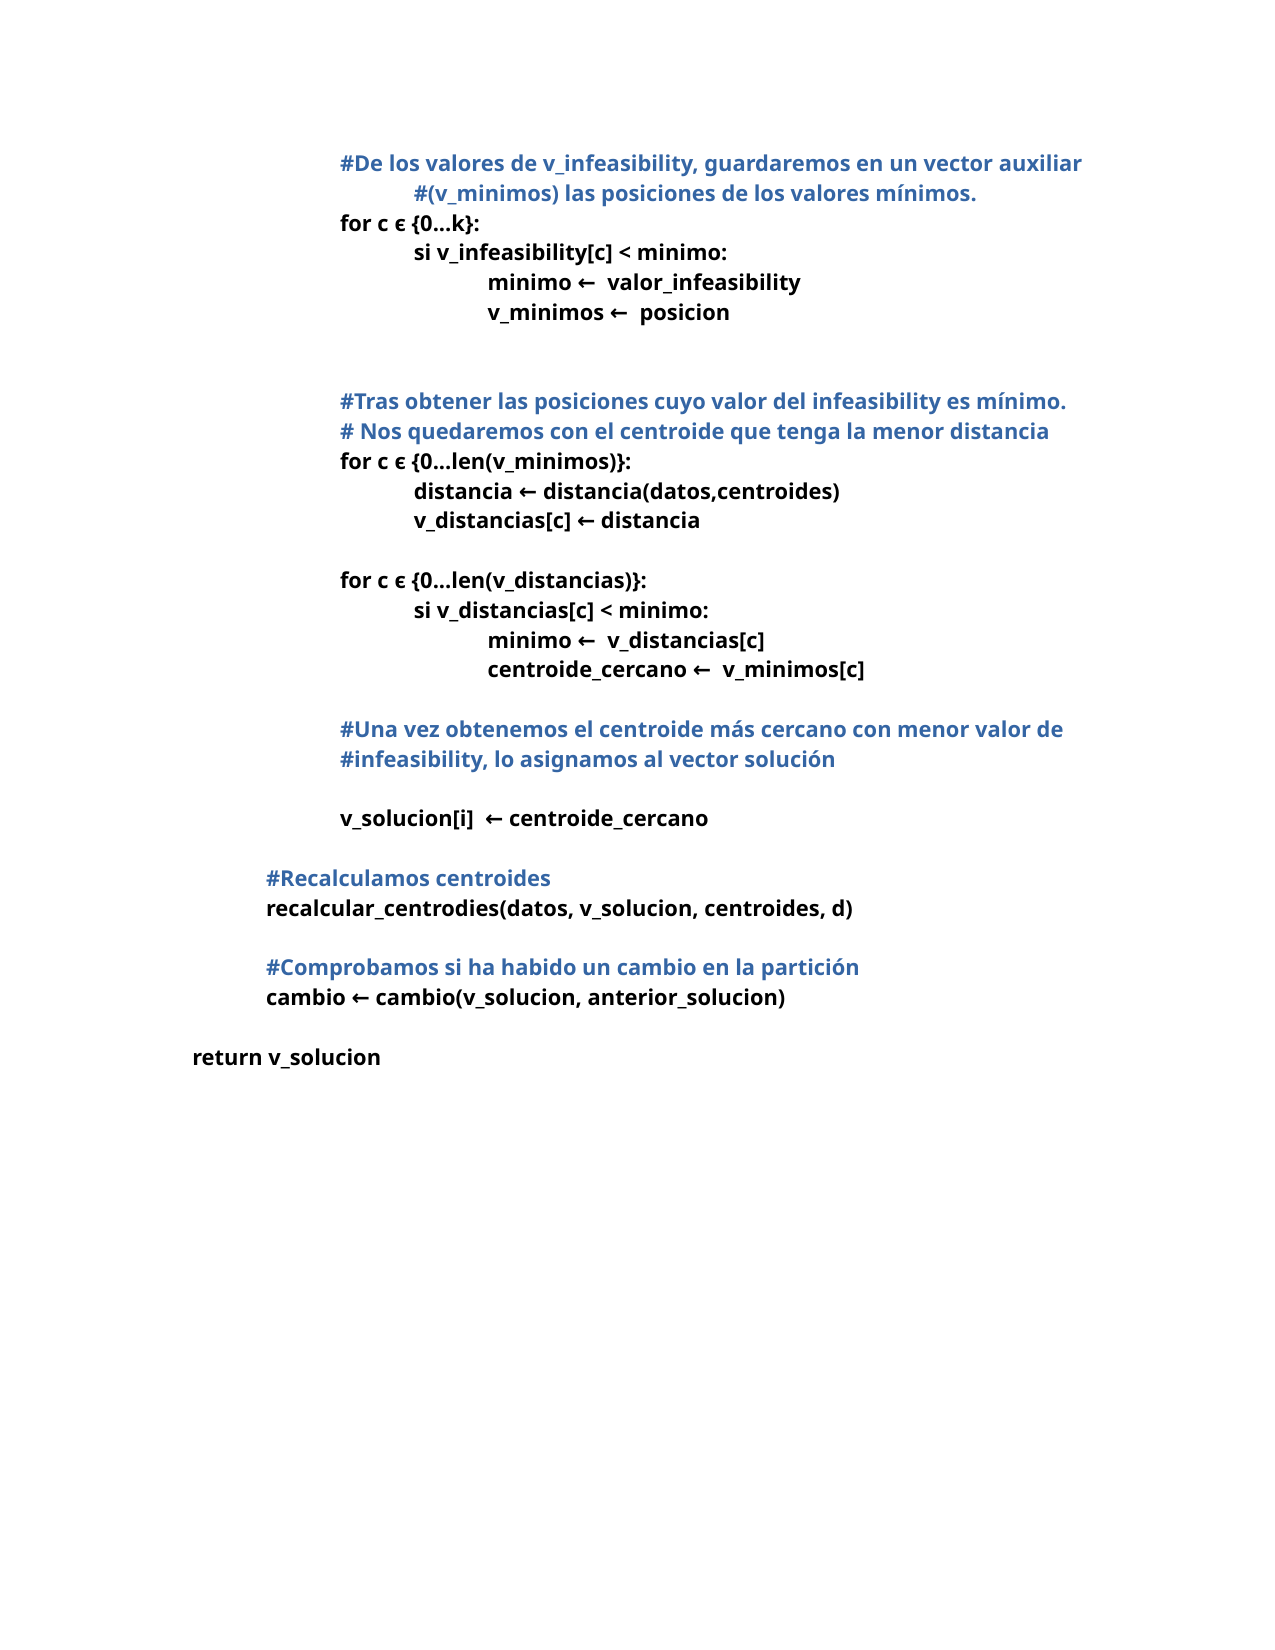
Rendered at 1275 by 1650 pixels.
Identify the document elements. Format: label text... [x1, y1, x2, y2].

text return v_solucion [118, 1042, 1157, 1071]
text minimo ← v_distancias[c] [118, 624, 1157, 654]
text #Una vez obtenemos el centroide más cercano con menor valor de #infeasibility, lo asignamos al vector solución [118, 714, 1157, 773]
text # Nos quedaremos con el centroide que tenga la menor distancia [118, 416, 1157, 446]
text cambio ← cambio(v_solucion, anterior_solucion) [118, 982, 1157, 1012]
text for c ϵ {0...len(v_distancias)}: [118, 565, 1157, 595]
text #Recalculamos centroides [118, 863, 1157, 893]
text v_solucion[i] ← centroide_cercano [118, 803, 1157, 833]
text recalcular_centrodies(datos, v_solucion, centroides, d) [118, 893, 1157, 922]
text for c ϵ {0...len(v_minimos)}: [118, 446, 1157, 476]
text for c ϵ {0...k}: [118, 207, 1157, 237]
text distancia ← distancia(datos,centroides) [118, 476, 1157, 505]
text si v_distancias[c] < minimo: [118, 595, 1157, 624]
text centroide_cercano ← v_minimos[c] [118, 654, 1157, 684]
text #Tras obtener las posiciones cuyo valor del infeasibility es mínimo. [118, 386, 1157, 416]
text #Comprobamos si ha habido un cambio en la partición [118, 952, 1157, 982]
text v_minimos ← posicion [118, 297, 1157, 327]
text minimo ← valor_infeasibility [118, 267, 1157, 297]
text #De los valores de v_infeasibility, guardaremos en un vector auxiliar #(v_minimos) las posiciones de los valores mínimos. [118, 148, 1157, 207]
text v_distancias[c] ← distancia [118, 505, 1157, 535]
text si v_infeasibility[c] < minimo: [118, 237, 1157, 267]
